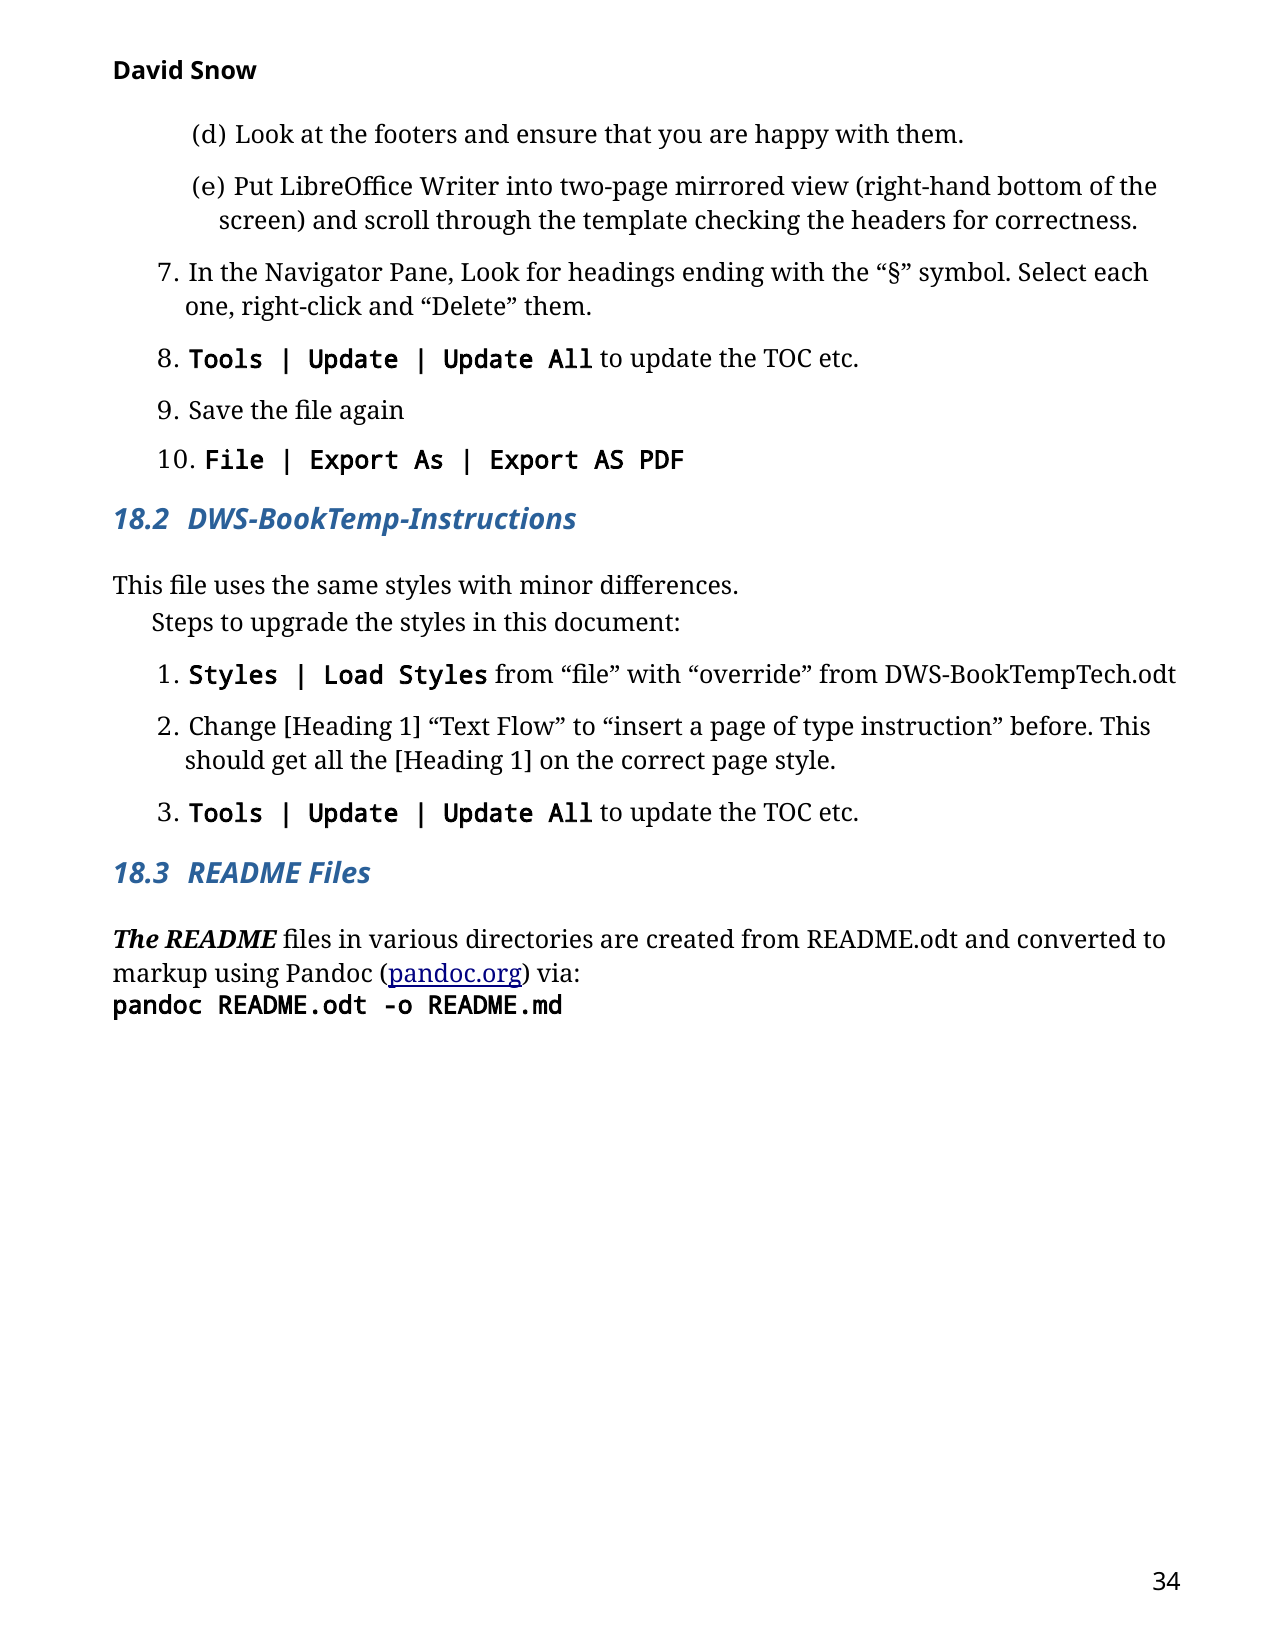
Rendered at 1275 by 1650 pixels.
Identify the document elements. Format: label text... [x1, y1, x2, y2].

list Change [Heading 1] “Text Flow” to “insert a page of type instruction” before. This should get all the [Heading 1] on the correct page style. [148, 709, 1181, 777]
list In the Navigator Pane, Look for headings ending with the “§” symbol. Select each one, right-click and “Delete” them. [148, 255, 1181, 323]
list File | Export As | Export AS PDF [148, 445, 1181, 474]
subtitle DWS-BookTemp-Instructions [112, 498, 1181, 538]
text Steps to upgrade the styles in this document: [112, 604, 1181, 639]
subtitle README files [112, 853, 1181, 892]
list Look at the footers and ensure that you are happy with them. [183, 117, 1181, 151]
text This file uses the same styles with minor differences. [112, 567, 1181, 602]
list Tools | Update | Update All to update the TOC etc. [148, 341, 1181, 375]
list Put LibreOffice Writer into two-page mirrored view (right-hand bottom of the screen) and scroll through the template checking the headers for correctness. [183, 169, 1181, 237]
list Styles | Load Styles from “file” with “override” from DWS-BookTempTech.odt [148, 657, 1181, 691]
list Tools | Update | Update All to update the TOC etc. [148, 795, 1181, 829]
text The README files in various directories are created from README.odt and converted to markup using Pandoc (pandoc.org) via: pandoc README.odt -o README.md [112, 922, 1181, 1019]
list Save the file again [148, 393, 1181, 427]
